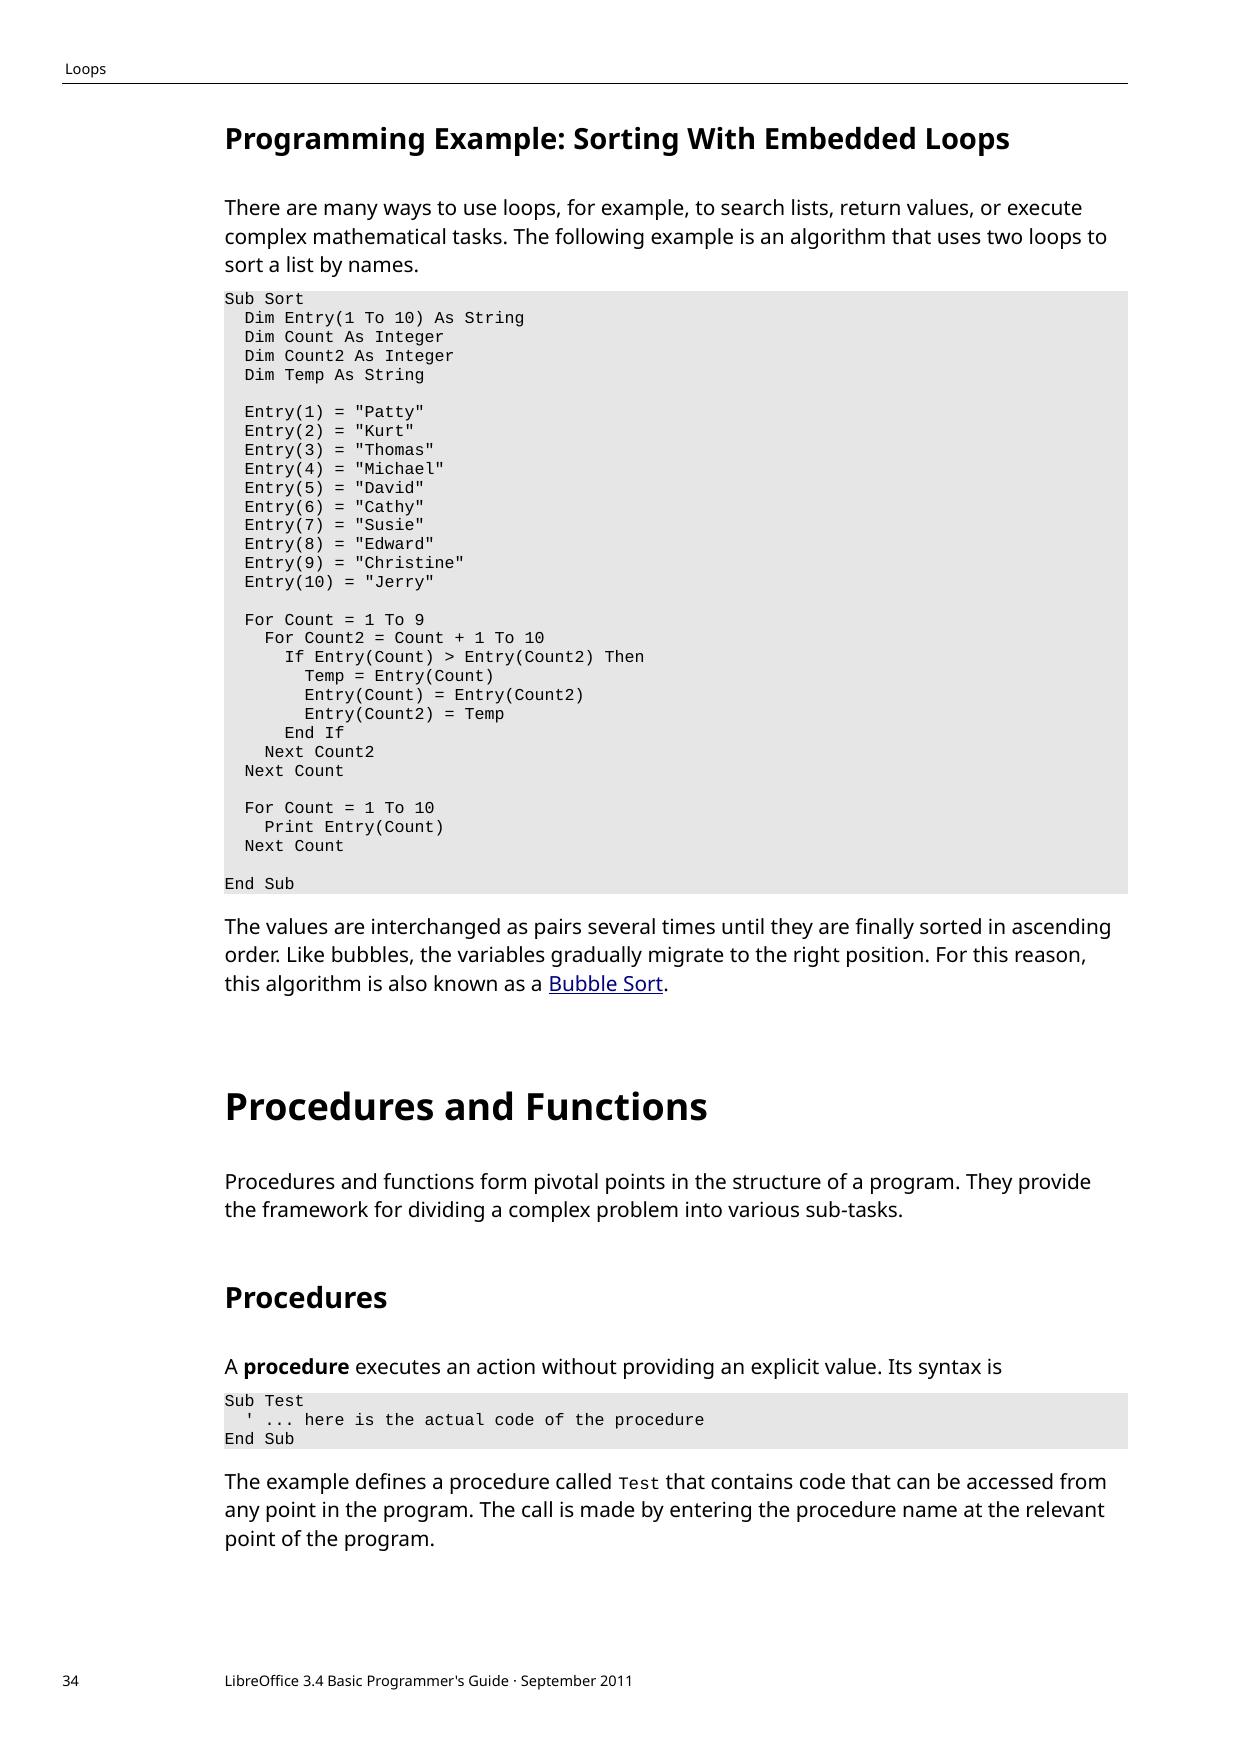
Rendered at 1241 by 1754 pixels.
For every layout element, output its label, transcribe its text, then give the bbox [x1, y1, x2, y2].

text Sub Sort Dim Entry(1 To 10) As String Dim Count As Integer Dim Count2 As Integer Dim Temp As String Entry(1) = "Patty" Entry(2) = "Kurt" Entry(3) = "Thomas" Entry(4) = "Michael" Entry(5) = "David" Entry(6) = "Cathy" Entry(7) = "Susie" Entry(8) = "Edward" Entry(9) = "Christine" Entry(10) = "Jerry" For Count = 1 To 9 For Count2 = Count + 1 To 10 If Entry(Count) > Entry(Count2) Then Temp = Entry(Count) Entry(Count) = Entry(Count2) Entry(Count2) = Temp End If Next Count2 Next Count For Count = 1 To 10 Print Entry(Count) Next Count End Sub [224, 291, 1128, 894]
subtitle Procedures and Functions [224, 1080, 1128, 1131]
subtitle Procedures [224, 1277, 1128, 1317]
text A procedure executes an action without providing an explicit value. Its syntax is [224, 1352, 1128, 1381]
text Procedures and functions form pivotal points in the structure of a program. They provide the framework for dividing a complex problem into various sub-tasks. [224, 1167, 1128, 1224]
text There are many ways to use loops, for example, to search lists, return values, or execute complex mathematical tasks. The following example is an algorithm that uses two loops to sort a list by names. [224, 193, 1128, 279]
text The values are interchanged as pairs several times until they are finally sorted in ascending order. Like bubbles, the variables gradually migrate to the right position. For this reason, this algorithm is also known as a Bubble Sort. [224, 912, 1128, 997]
subtitle Programming Example: Sorting With Embedded Loops [224, 118, 1128, 158]
text The example defines a procedure called Test that contains code that can be accessed from any point in the program. The call is made by entering the procedure name at the relevant point of the program. [224, 1467, 1128, 1552]
text Sub Test ' ... here is the actual code of the procedure End Sub [224, 1393, 1128, 1449]
